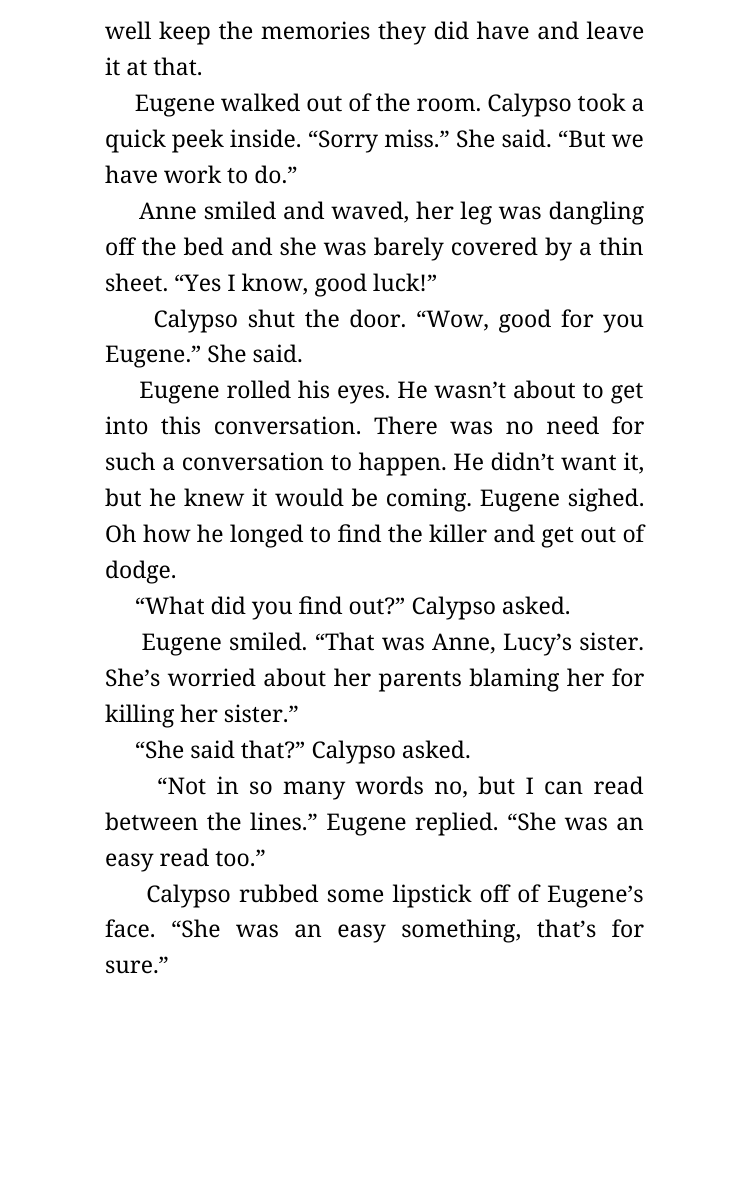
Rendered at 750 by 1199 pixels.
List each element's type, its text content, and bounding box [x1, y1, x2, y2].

text Anne smiled and waved, her leg was dangling off the bed and she was barely covered by a thin sheet. “Yes I know, good luck!” [105, 195, 645, 298]
text Calypso shut the door. “Wow, good for you Eugene.” She said. [105, 302, 645, 370]
text well keep the memories they did have and leave it at that. [105, 15, 645, 82]
text “She said that?” Calypso asked. [105, 734, 645, 765]
text Eugene walked out of the room. Calypso took a quick peek inside. “Sorry miss.” She said. “But we have work to do.” [105, 87, 645, 190]
text “What did you find out?” Calypso asked. [105, 590, 645, 621]
text Eugene rolled his eyes. He wasn’t about to get into this conversation. There was no need for such a conversation to happen. He didn’t want it, but he knew it would be coming. Eugene sighed. Oh how he longed to find the killer and get out of dodge. [105, 374, 645, 585]
text Calypso rubbed some lipstick off of Eugene’s face. “She was an easy something, that’s for sure.” [105, 877, 645, 981]
text Eugene smiled. “That was Anne, Lucy’s sister. She’s worried about her parents blaming her for killing her sister.” [105, 626, 645, 729]
text “Not in so many words no, but I can read between the lines.” Eugene replied. “She was an easy read too.” [105, 770, 645, 873]
